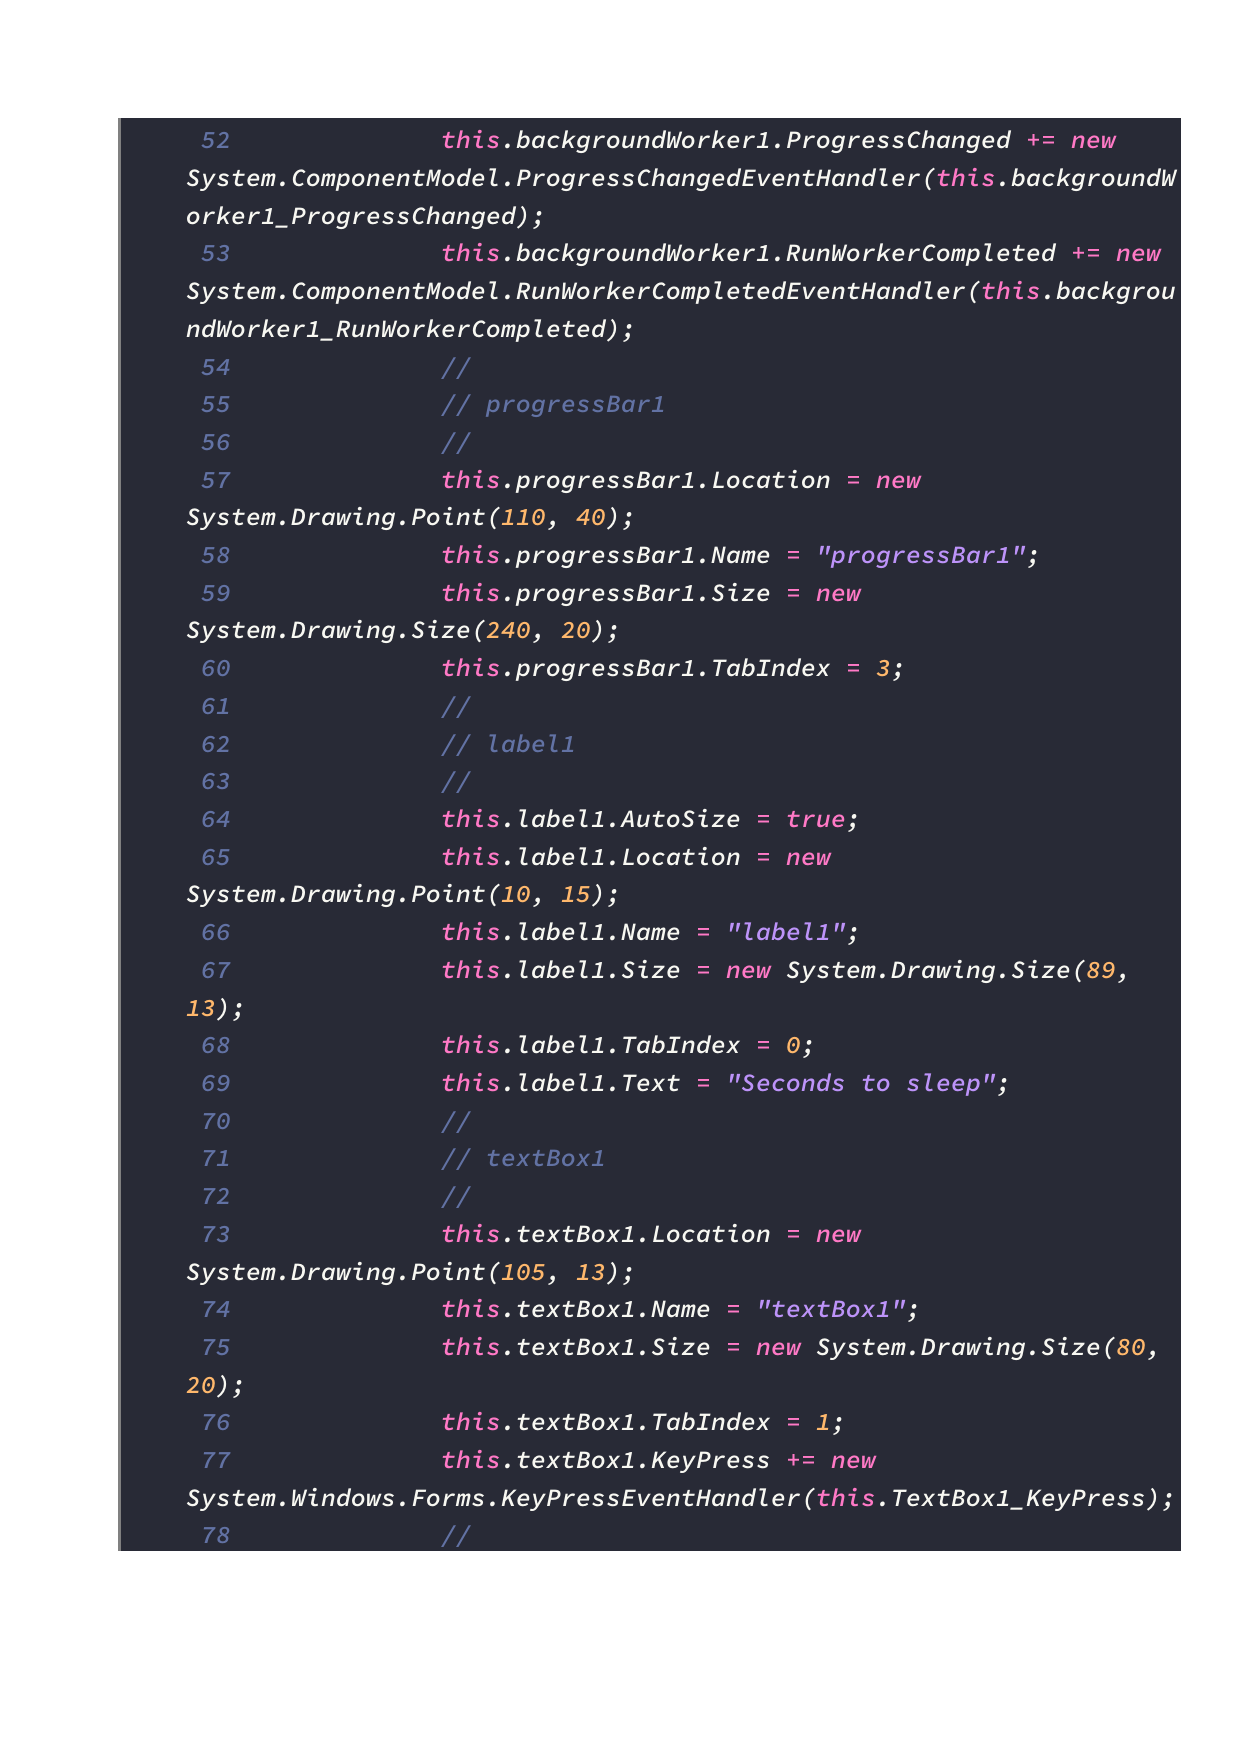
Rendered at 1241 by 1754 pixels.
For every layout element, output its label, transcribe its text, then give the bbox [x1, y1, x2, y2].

text 53 this.backgroundWorker1.RunWorkerCompleted += new System.ComponentModel.RunWorkerCompletedEventHandler(this.backgroundWorker1_RunWorkerCompleted); [121, 231, 1181, 344]
text 60 this.progressBar1.TabIndex = 3; [121, 646, 1181, 683]
text 66 this.label1.Name = "label1"; [121, 910, 1181, 947]
text 63 // [121, 759, 1181, 797]
text 77 this.textBox1.KeyPress += new System.Windows.Forms.KeyPressEventHandler(this.TextBox1_KeyPress); [121, 1438, 1181, 1513]
text 67 this.label1.Size = new System.Drawing.Size(89, 13); [121, 948, 1181, 1023]
text 57 this.progressBar1.Location = new System.Drawing.Point(110, 40); [121, 457, 1181, 533]
text 56 // [121, 420, 1181, 457]
text 54 // [121, 344, 1181, 382]
text 62 // label1 [121, 721, 1181, 759]
text 73 this.textBox1.Location = new System.Drawing.Point(105, 13); [121, 1212, 1181, 1287]
text 59 this.progressBar1.Size = new System.Drawing.Size(240, 20); [121, 571, 1181, 646]
text 65 this.label1.Location = new System.Drawing.Point(10, 15); [121, 834, 1181, 910]
text 68 this.label1.TabIndex = 0; [121, 1023, 1181, 1061]
text 64 this.label1.AutoSize = true; [121, 797, 1181, 834]
text 69 this.label1.Text = "Seconds to sleep"; [121, 1061, 1181, 1098]
text 71 // textBox1 [121, 1136, 1181, 1174]
text 76 this.textBox1.TabIndex = 1; [121, 1400, 1181, 1438]
text 74 this.textBox1.Name = "textBox1"; [121, 1287, 1181, 1324]
text 58 this.progressBar1.Name = "progressBar1"; [121, 533, 1181, 570]
text 52 this.backgroundWorker1.ProgressChanged += new System.ComponentModel.ProgressChangedEventHandler(this.backgroundWorker1_ProgressChanged); [121, 118, 1181, 231]
text 75 this.textBox1.Size = new System.Drawing.Size(80, 20); [121, 1325, 1181, 1400]
text 72 // [121, 1174, 1181, 1211]
text 55 // progressBar1 [121, 382, 1181, 419]
text 70 // [121, 1098, 1181, 1136]
text 78 // [121, 1513, 1181, 1551]
text 61 // [121, 684, 1181, 721]
